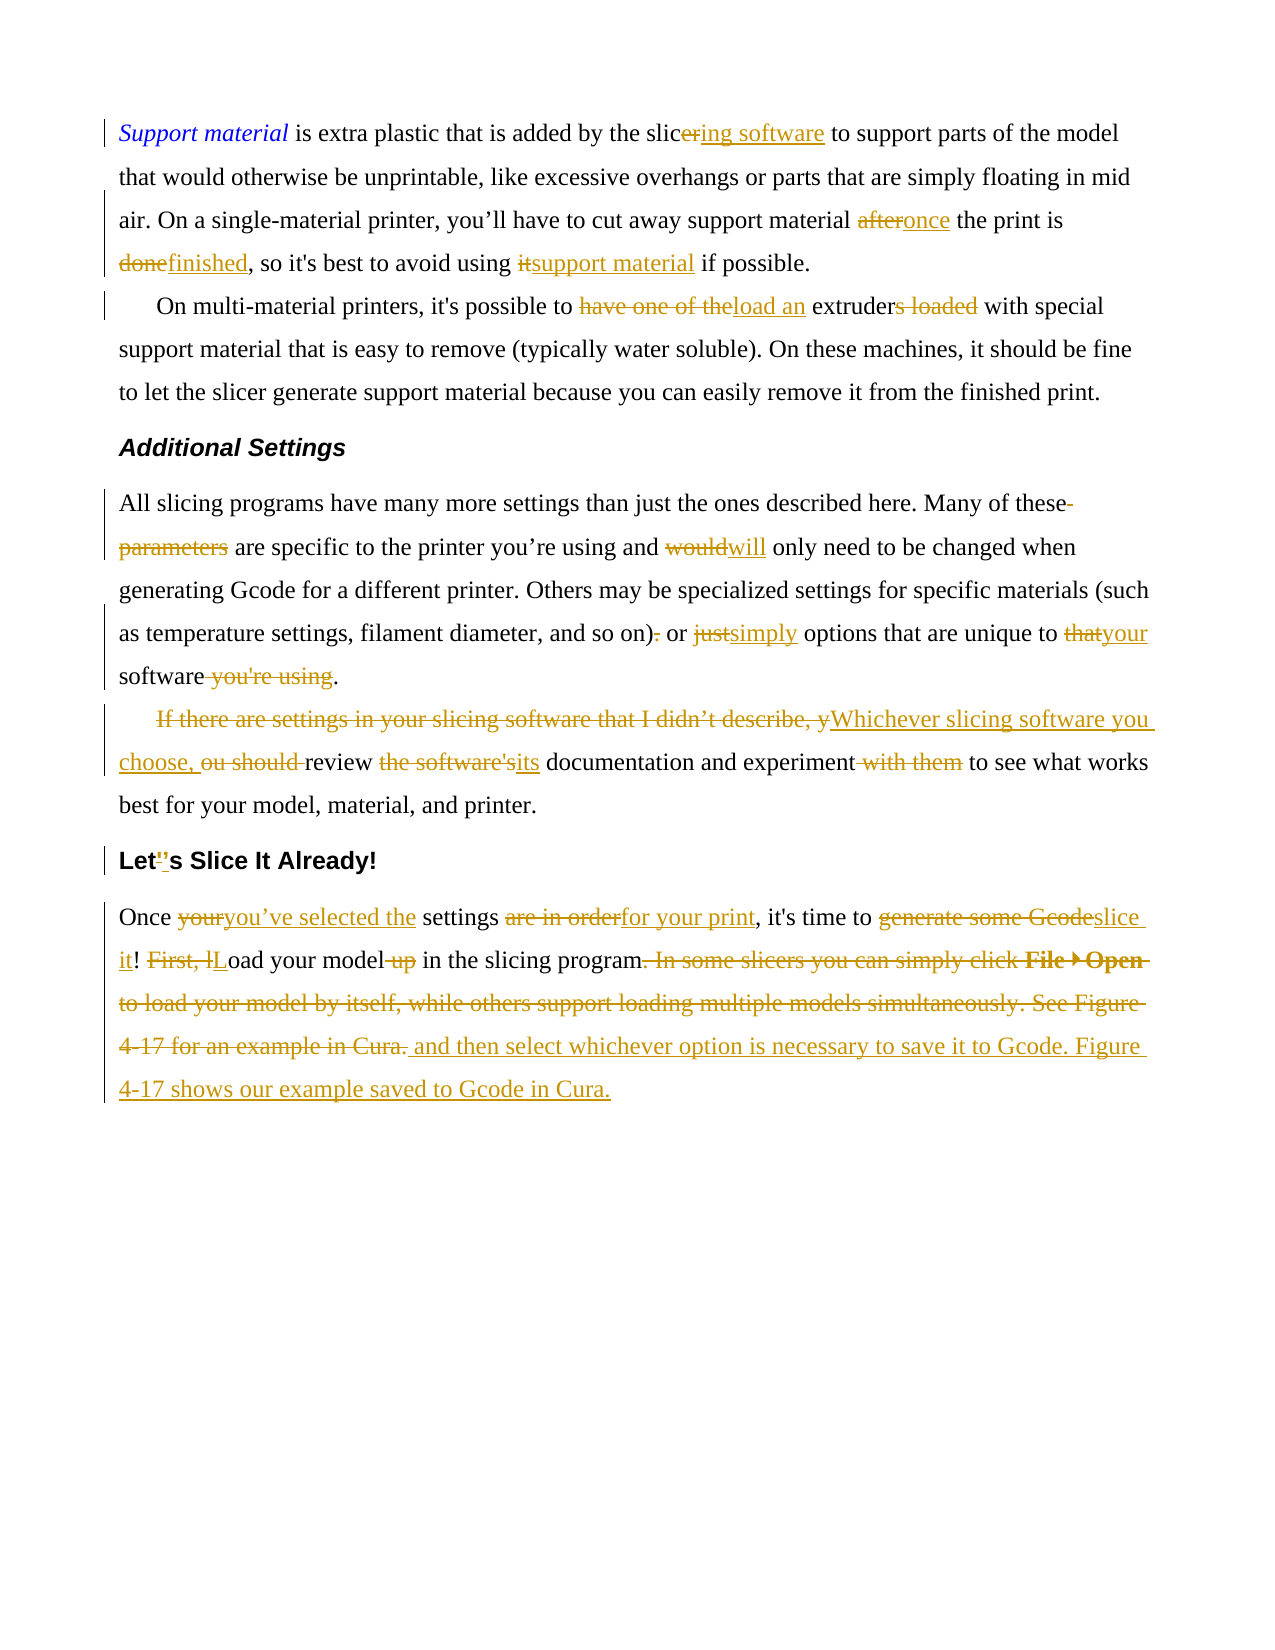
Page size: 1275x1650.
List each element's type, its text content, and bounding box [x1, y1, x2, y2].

text Additional Settings [118, 433, 1156, 462]
text Once you’ve selected the settings for your print, it's time to slice it! Load your model in the slicing program and then select whichever option is necessary to save it to Gcode. Figure 4-17 shows our example saved to Gcode in Cura. [118, 902, 1156, 1103]
text Support material is extra plastic that is added by the slicing software to support parts of the model that would otherwise be unprintable, like excessive overhangs or parts that are simply floating in mid air. On a single-material printer, you’ll have to cut away support material once the print is finished, so it's best to avoid using support material if possible. [118, 118, 1156, 277]
text All slicing programs have many more settings than just the ones described here. Many of these are specific to the printer you’re using and will only need to be changed when generating Gcode for a different printer. Others may be specialized settings for specific materials (such as temperature settings, filament diameter, and so on) or simply options that are unique to your software. [118, 488, 1156, 690]
text Let’s Slice It Already! [118, 846, 1156, 875]
text Whichever slicing software you choose, review its documentation and experiment to see what works best for your model, material, and printer. [118, 704, 1156, 819]
text On multi-material printers, it's possible to load an extruder with special support material that is easy to remove (typically water soluble). On these machines, it should be fine to let the slicer generate support material because you can easily remove it from the finished print. [118, 291, 1156, 406]
